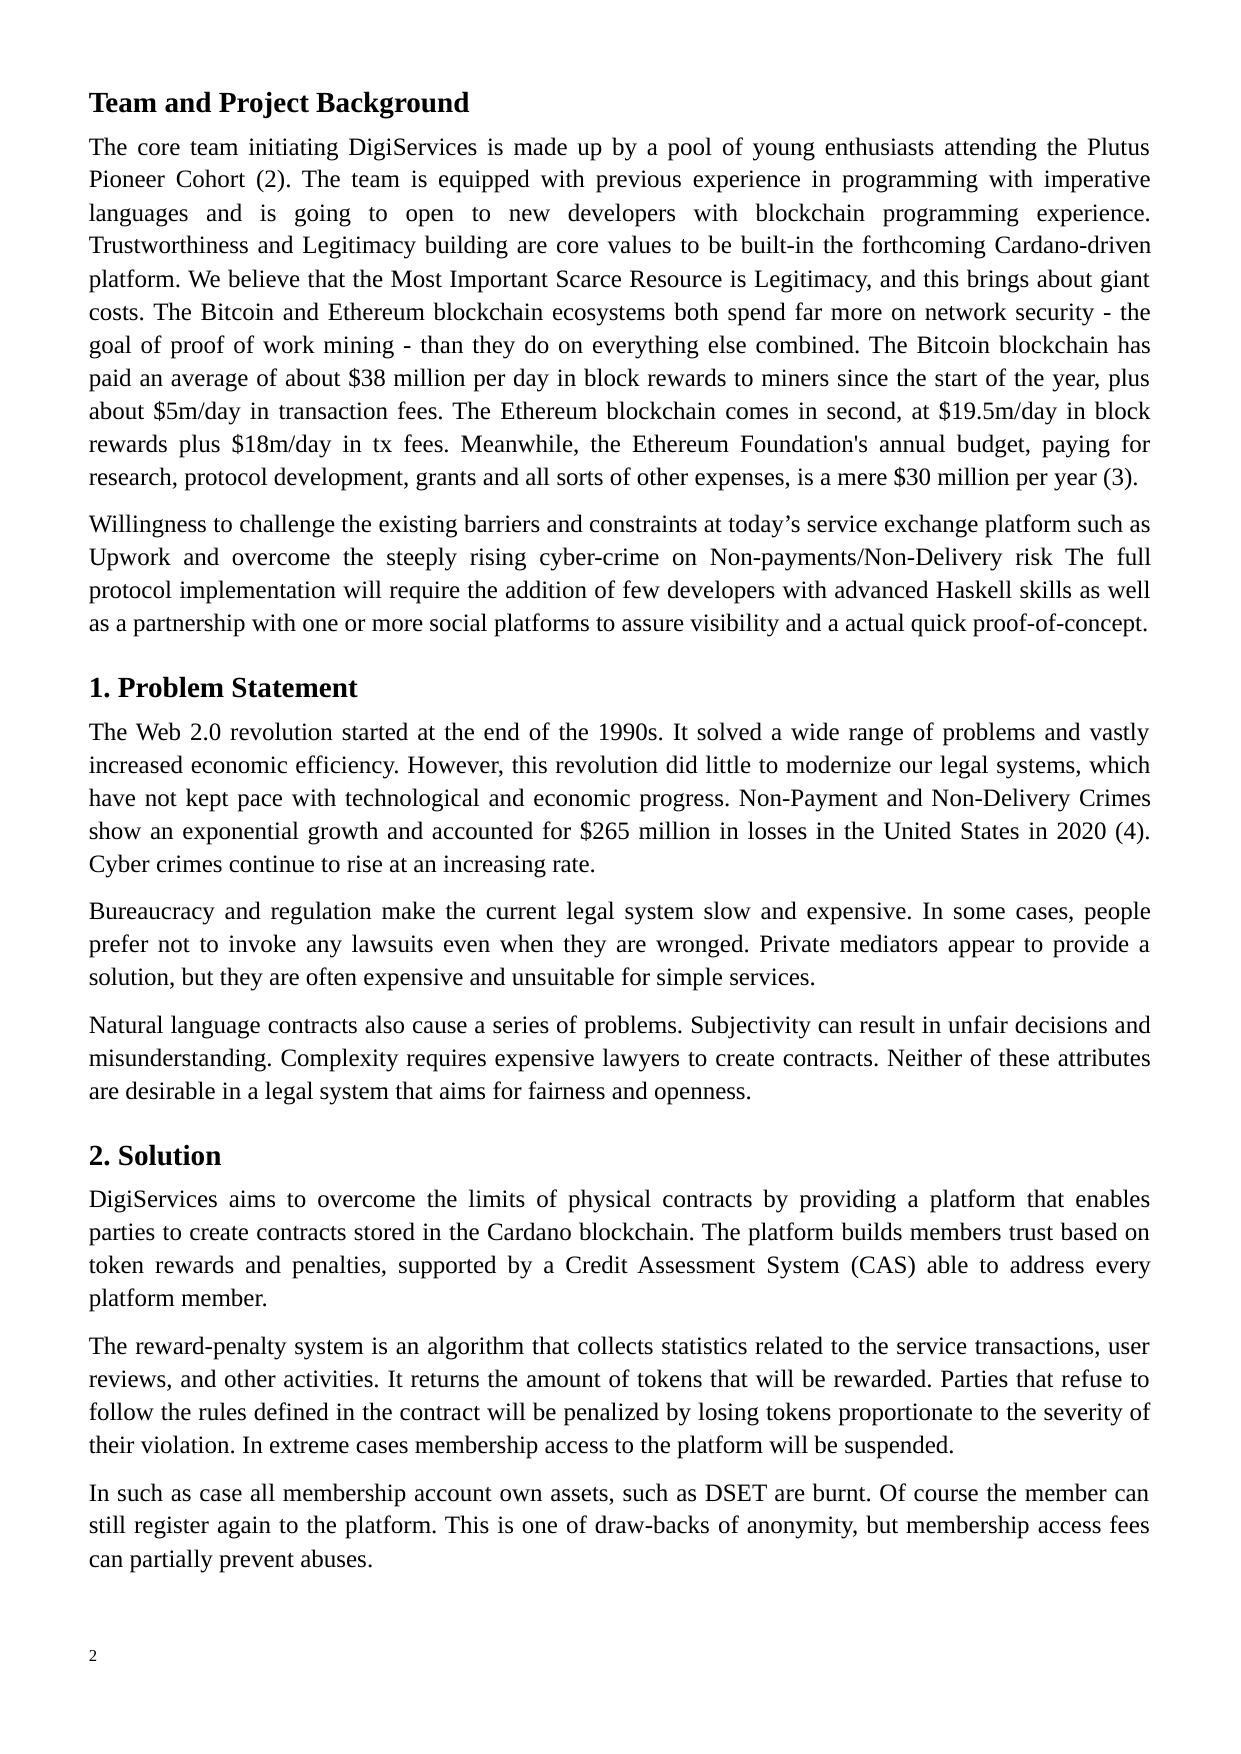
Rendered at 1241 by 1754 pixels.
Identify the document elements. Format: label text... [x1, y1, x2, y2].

text Willingness to challenge the existing barriers and constraints at today’s service exchange platform such as Upwork and overcome the steeply rising cyber-crime on Non-payments/Non-Delivery risk The full protocol implementation will require the addition of few developers with advanced Haskell skills as well as a partnership with one or more social platforms to assure visibility and a actual quick proof-of-concept. [88, 509, 1152, 637]
text Bureaucracy and regulation make the current legal system slow and expensive. In some cases, people prefer not to invoke any lawsuits even when they are wronged. Private mediators appear to provide a solution, but they are often expensive and unsuitable for simple services. [88, 896, 1152, 991]
text In such as case all membership account own assets, such as DSET are burnt. Of course the member can still register again to the platform. This is one of draw-backs of anonymity, but membership access fees can partially prevent abuses. [88, 1478, 1152, 1572]
text The Web 2.0 revolution started at the end of the 1990s. It solved a wide range of problems and vastly increased economic efficiency. However, this revolution did little to modernize our legal systems, which have not kept pace with technological and economic progress. Non-Payment and Non-Delivery Crimes show an exponential growth and accounted for $265 million in losses in the United States in 2020 (4). Cyber crimes continue to rise at an increasing rate. [88, 717, 1152, 877]
subtitle Team and Project Background [88, 86, 1152, 119]
text DigiServices aims to overcome the limits of physical contracts by providing a platform that enables parties to create contracts stored in the Cardano blockchain. The platform builds members trust based on token rewards and penalties, supported by a Credit Assessment System (CAS) able to address every platform member. [88, 1184, 1152, 1312]
subtitle 1. Problem Statement [88, 671, 1152, 704]
text The reward-penalty system is an algorithm that collects statistics related to the service transactions, user reviews, and other activities. It returns the amount of tokens that will be rewarded. Parties that refuse to follow the rules defined in the contract will be penalized by losing tokens proportionate to the severity of their violation. In extreme cases membership access to the platform will be suspended. [88, 1331, 1152, 1459]
text The core team initiating DigiServices is made up by a pool of young enthusiasts attending the Plutus Pioneer Cohort (2). The team is equipped with previous experience in programming with imperative languages and is going to open to new developers with blockchain programming experience. Trustworthiness and Legitimacy building are core values to be built-in the forthcoming Cardano-driven platform. We believe that the Most Important Scarce Resource is Legitimacy, and this brings about giant costs. The Bitcoin and Ethereum blockchain ecosystems both spend far more on network security - the goal of proof of work mining - than they do on everything else combined. The Bitcoin blockchain has paid an average of about $38 million per day in block rewards to miners since the start of the year, plus about $5m/day in transaction fees. The Ethereum blockchain comes in second, at $19.5m/day in block rewards plus $18m/day in tx fees. Meanwhile, the Ethereum Foundation's annual budget, paying for research, protocol development, grants and all sorts of other expenses, is a mere $30 million per year (3). [88, 132, 1152, 491]
subtitle 2. Solution [88, 1138, 1152, 1172]
text Natural language contracts also cause a series of problems. Subjectivity can result in unfair decisions and misunderstanding. Complexity requires expensive lawyers to create contracts. Neither of these attributes are desirable in a legal system that aims for fairness and openness. [88, 1010, 1152, 1105]
